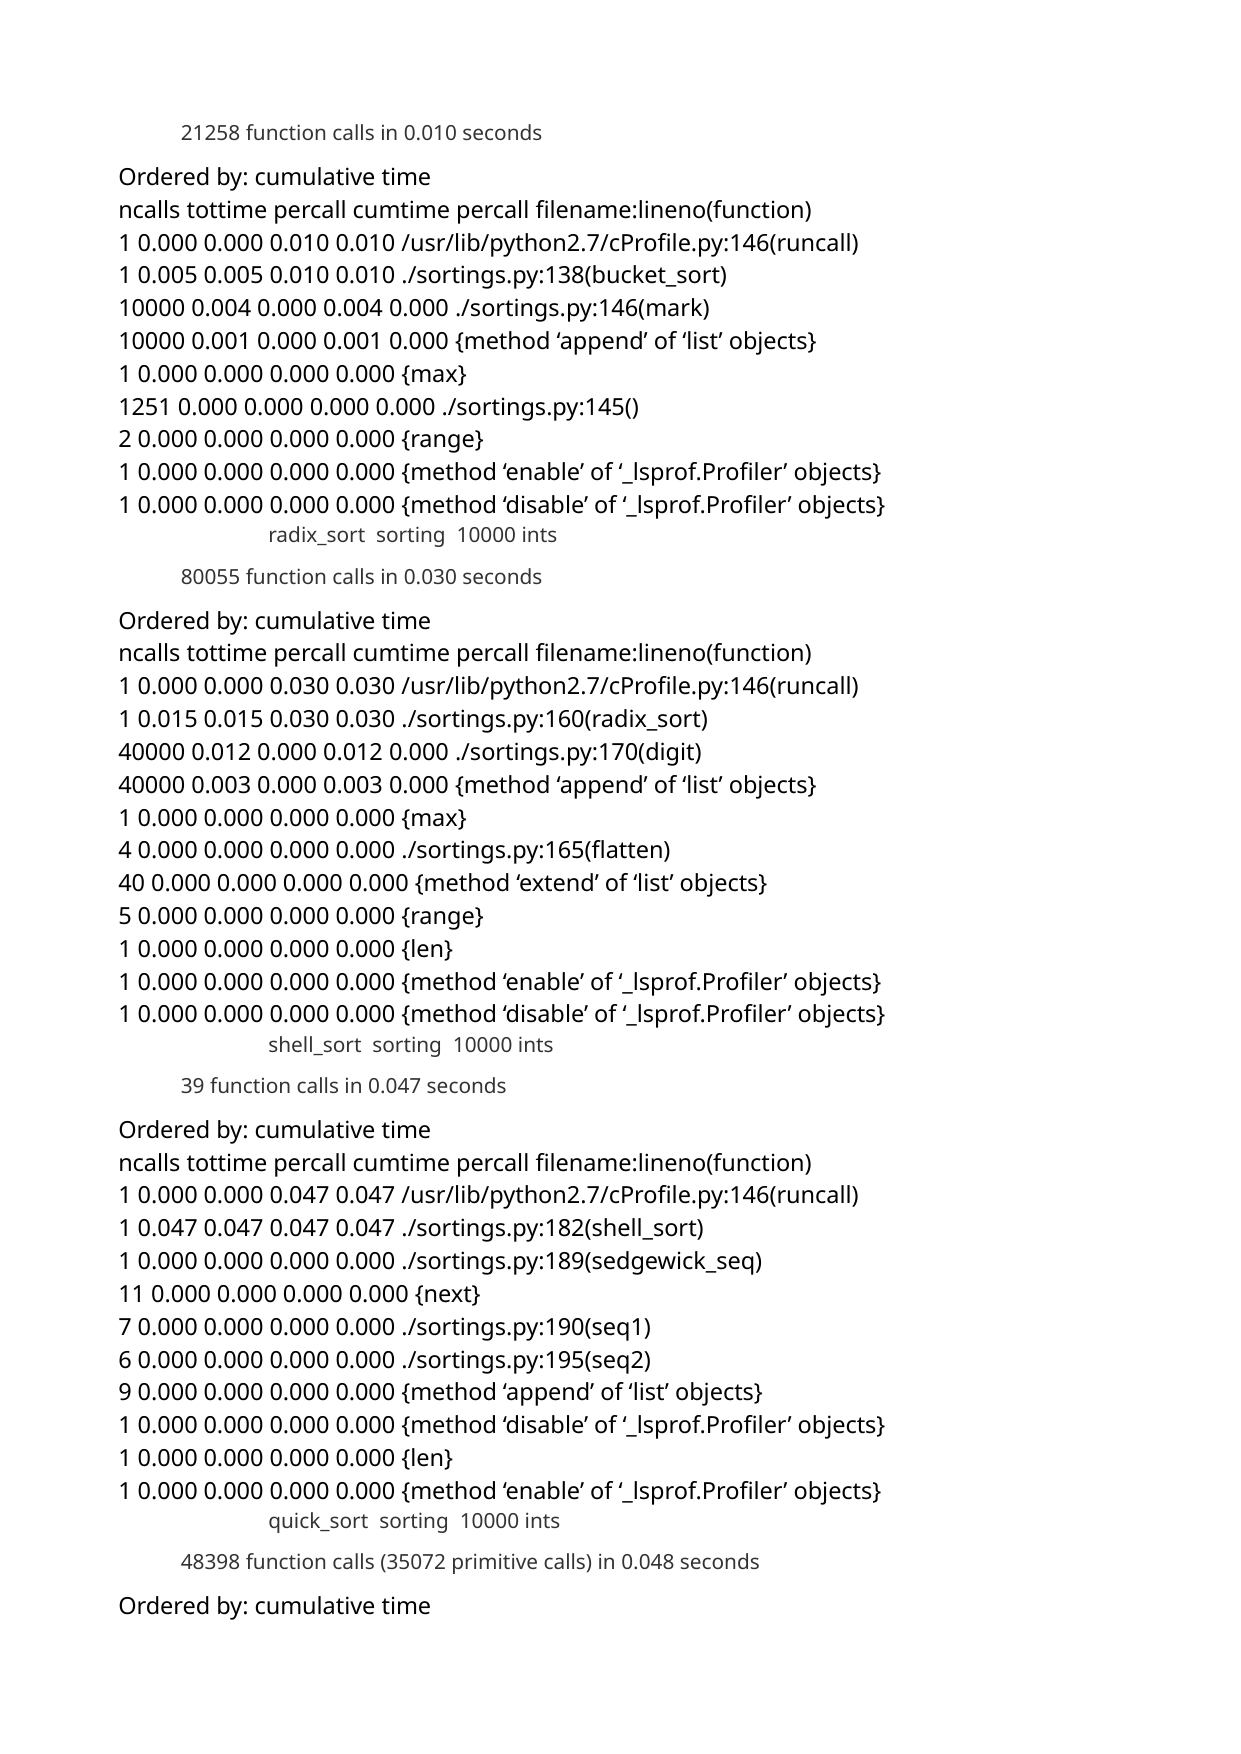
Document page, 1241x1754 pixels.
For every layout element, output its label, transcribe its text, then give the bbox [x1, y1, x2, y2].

text 21258 function calls in 0.010 seconds [118, 118, 1122, 147]
text 39 function calls in 0.047 seconds [118, 1071, 1122, 1099]
text Ordered by: cumulative time [118, 1589, 1122, 1622]
text Ordered by: cumulative time [118, 603, 1122, 636]
text quick_sort sorting 10000 ints [118, 1506, 1122, 1535]
text Ordered by: cumulative time [118, 1112, 1122, 1145]
text ncalls tottime percall cumtime percall filename:lineno(function) 1 0.000 0.000 0.047 0.047 /usr/lib/python2.7/cProfile.py:146(runcall) 1 0.047 0.047 0.047 0.047 ./sortings.py:182(shell_sort) 1 0.000 0.000 0.000 0.000 ./sortings.py:189(sedgewick_seq) 11 0.000 0.000 0.000 0.000 {next} 7 0.000 0.000 0.000 0.000 ./sortings.py:190(seq1) 6 0.000 0.000 0.000 0.000 ./sortings.py:195(seq2) 9 0.000 0.000 0.000 0.000 {method ‘append’ of ‘list’ objects} 1 0.000 0.000 0.000 0.000 {method ‘disable’ of ‘_lsprof.Profiler’ objects} 1 0.000 0.000 0.000 0.000 {len} 1 0.000 0.000 0.000 0.000 {method ‘enable’ of ‘_lsprof.Profiler’ objects} [118, 1145, 1122, 1506]
text ncalls tottime percall cumtime percall filename:lineno(function) 1 0.000 0.000 0.030 0.030 /usr/lib/python2.7/cProfile.py:146(runcall) 1 0.015 0.015 0.030 0.030 ./sortings.py:160(radix_sort) 40000 0.012 0.000 0.012 0.000 ./sortings.py:170(digit) 40000 0.003 0.000 0.003 0.000 {method ‘append’ of ‘list’ objects} 1 0.000 0.000 0.000 0.000 {max} 4 0.000 0.000 0.000 0.000 ./sortings.py:165(flatten) 40 0.000 0.000 0.000 0.000 {method ‘extend’ of ‘list’ objects} 5 0.000 0.000 0.000 0.000 {range} 1 0.000 0.000 0.000 0.000 {len} 1 0.000 0.000 0.000 0.000 {method ‘enable’ of ‘_lsprof.Profiler’ objects} 1 0.000 0.000 0.000 0.000 {method ‘disable’ of ‘_lsprof.Profiler’ objects} [118, 636, 1122, 1030]
text shell_sort sorting 10000 ints [118, 1030, 1122, 1058]
text Ordered by: cumulative time [118, 159, 1122, 192]
text ncalls tottime percall cumtime percall filename:lineno(function) 1 0.000 0.000 0.010 0.010 /usr/lib/python2.7/cProfile.py:146(runcall) 1 0.005 0.005 0.010 0.010 ./sortings.py:138(bucket_sort) 10000 0.004 0.000 0.004 0.000 ./sortings.py:146(mark) 10000 0.001 0.000 0.001 0.000 {method ‘append’ of ‘list’ objects} 1 0.000 0.000 0.000 0.000 {max} 1251 0.000 0.000 0.000 0.000 ./sortings.py:145() 2 0.000 0.000 0.000 0.000 {range} 1 0.000 0.000 0.000 0.000 {method ‘enable’ of ‘_lsprof.Profiler’ objects} 1 0.000 0.000 0.000 0.000 {method ‘disable’ of ‘_lsprof.Profiler’ objects} [118, 192, 1122, 520]
text radix_sort sorting 10000 ints [118, 520, 1122, 549]
text 48398 function calls (35072 primitive calls) in 0.048 seconds [118, 1547, 1122, 1576]
text 80055 function calls in 0.030 seconds [118, 562, 1122, 590]
